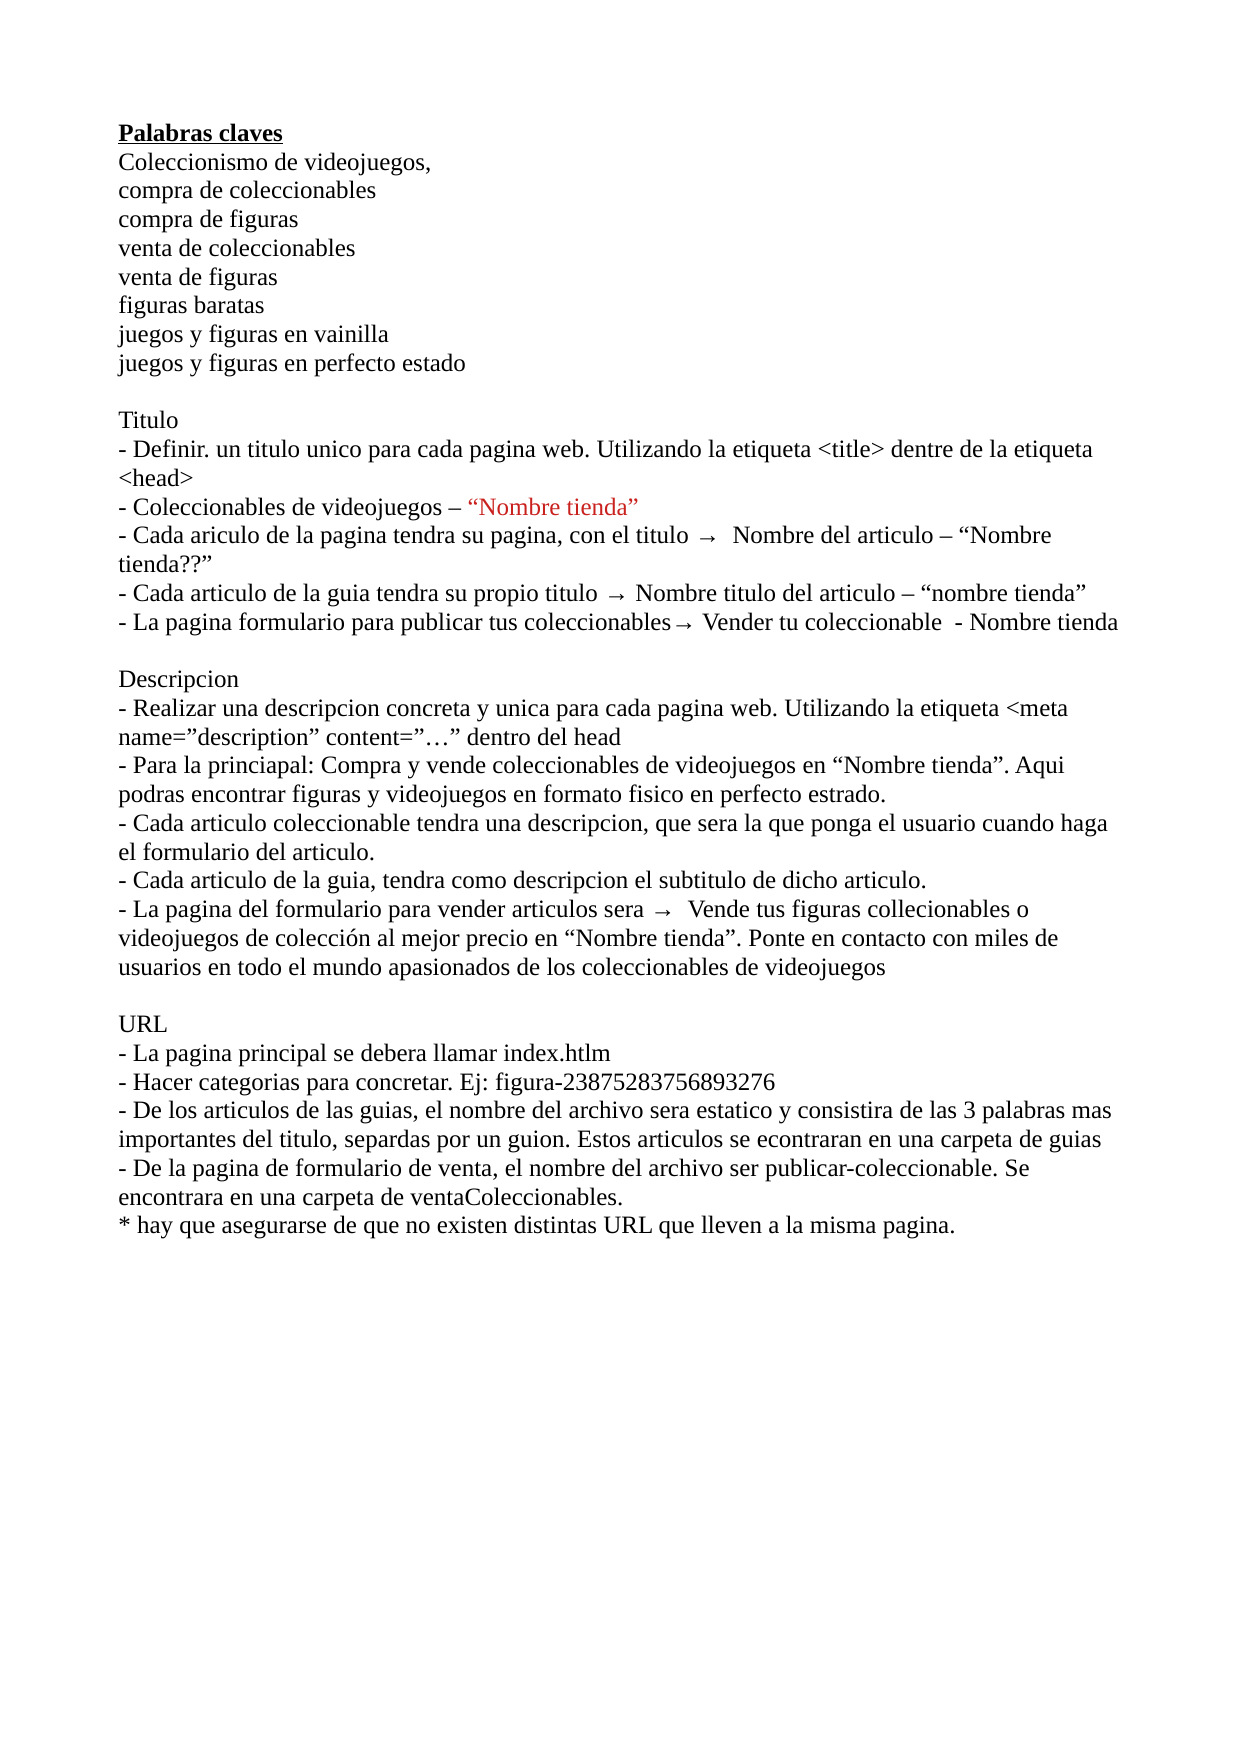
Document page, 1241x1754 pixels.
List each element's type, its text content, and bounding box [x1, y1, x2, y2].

text - Cada articulo coleccionable tendra una descripcion, que sera la que ponga el usuario cuando haga el formulario del articulo. [118, 808, 1122, 866]
text juegos y figuras en perfecto estado [118, 348, 1122, 377]
text - La pagina del formulario para vender articulos sera → Vende tus figuras collecionables o videojuegos de colección al mejor precio en “Nombre tienda”. Ponte en contacto con miles de usuarios en todo el mundo apasionados de los coleccionables de videojuegos [118, 894, 1122, 981]
text Coleccionismo de videojuegos, [118, 147, 1122, 176]
text venta de coleccionables [118, 233, 1122, 262]
text - La pagina principal se debera llamar index.htlm [118, 1038, 1122, 1067]
text - De la pagina de formulario de venta, el nombre del archivo ser publicar-coleccionable. Se encontrara en una carpeta de ventaColeccionables. [118, 1153, 1122, 1211]
text - Realizar una descripcion concreta y unica para cada pagina web. Utilizando la etiqueta <meta name=”description” content=”…” dentro del head [118, 693, 1122, 751]
text - La pagina formulario para publicar tus coleccionables→ Vender tu coleccionable - Nombre tienda [118, 607, 1122, 636]
text - Cada articulo de la guia, tendra como descripcion el subtitulo de dicho articulo. [118, 866, 1122, 894]
text figuras baratas [118, 291, 1122, 319]
text compra de coleccionables [118, 176, 1122, 204]
text * hay que asegurarse de que no existen distintas URL que lleven a la misma pagina. [118, 1211, 1122, 1239]
text URL [118, 1009, 1122, 1038]
text - Cada articulo de la guia tendra su propio titulo → Nombre titulo del articulo – “nombre tienda” [118, 578, 1122, 607]
text Titulo [118, 406, 1122, 434]
text venta de figuras [118, 262, 1122, 291]
text - Coleccionables de videojuegos – “Nombre tienda” [118, 492, 1122, 521]
text - Cada ariculo de la pagina tendra su pagina, con el titulo → Nombre del articulo – “Nombre tienda??” [118, 521, 1122, 578]
text - Hacer categorias para concretar. Ej: figura-23875283756893276 [118, 1067, 1122, 1096]
text compra de figuras [118, 204, 1122, 233]
text - De los articulos de las guias, el nombre del archivo sera estatico y consistira de las 3 palabras mas importantes del titulo, separdas por un guion. Estos articulos se econtraran en una carpeta de guias [118, 1096, 1122, 1153]
text Descripcion [118, 664, 1122, 693]
text juegos y figuras en vainilla [118, 319, 1122, 348]
text - Para la princiapal: Compra y vende coleccionables de videojuegos en “Nombre tienda”. Aqui podras encontrar figuras y videojuegos en formato fisico en perfecto estrado. [118, 751, 1122, 808]
text - Definir. un titulo unico para cada pagina web. Utilizando la etiqueta <title> dentre de la etiqueta <head> [118, 434, 1122, 492]
text Palabras claves [118, 118, 1122, 147]
